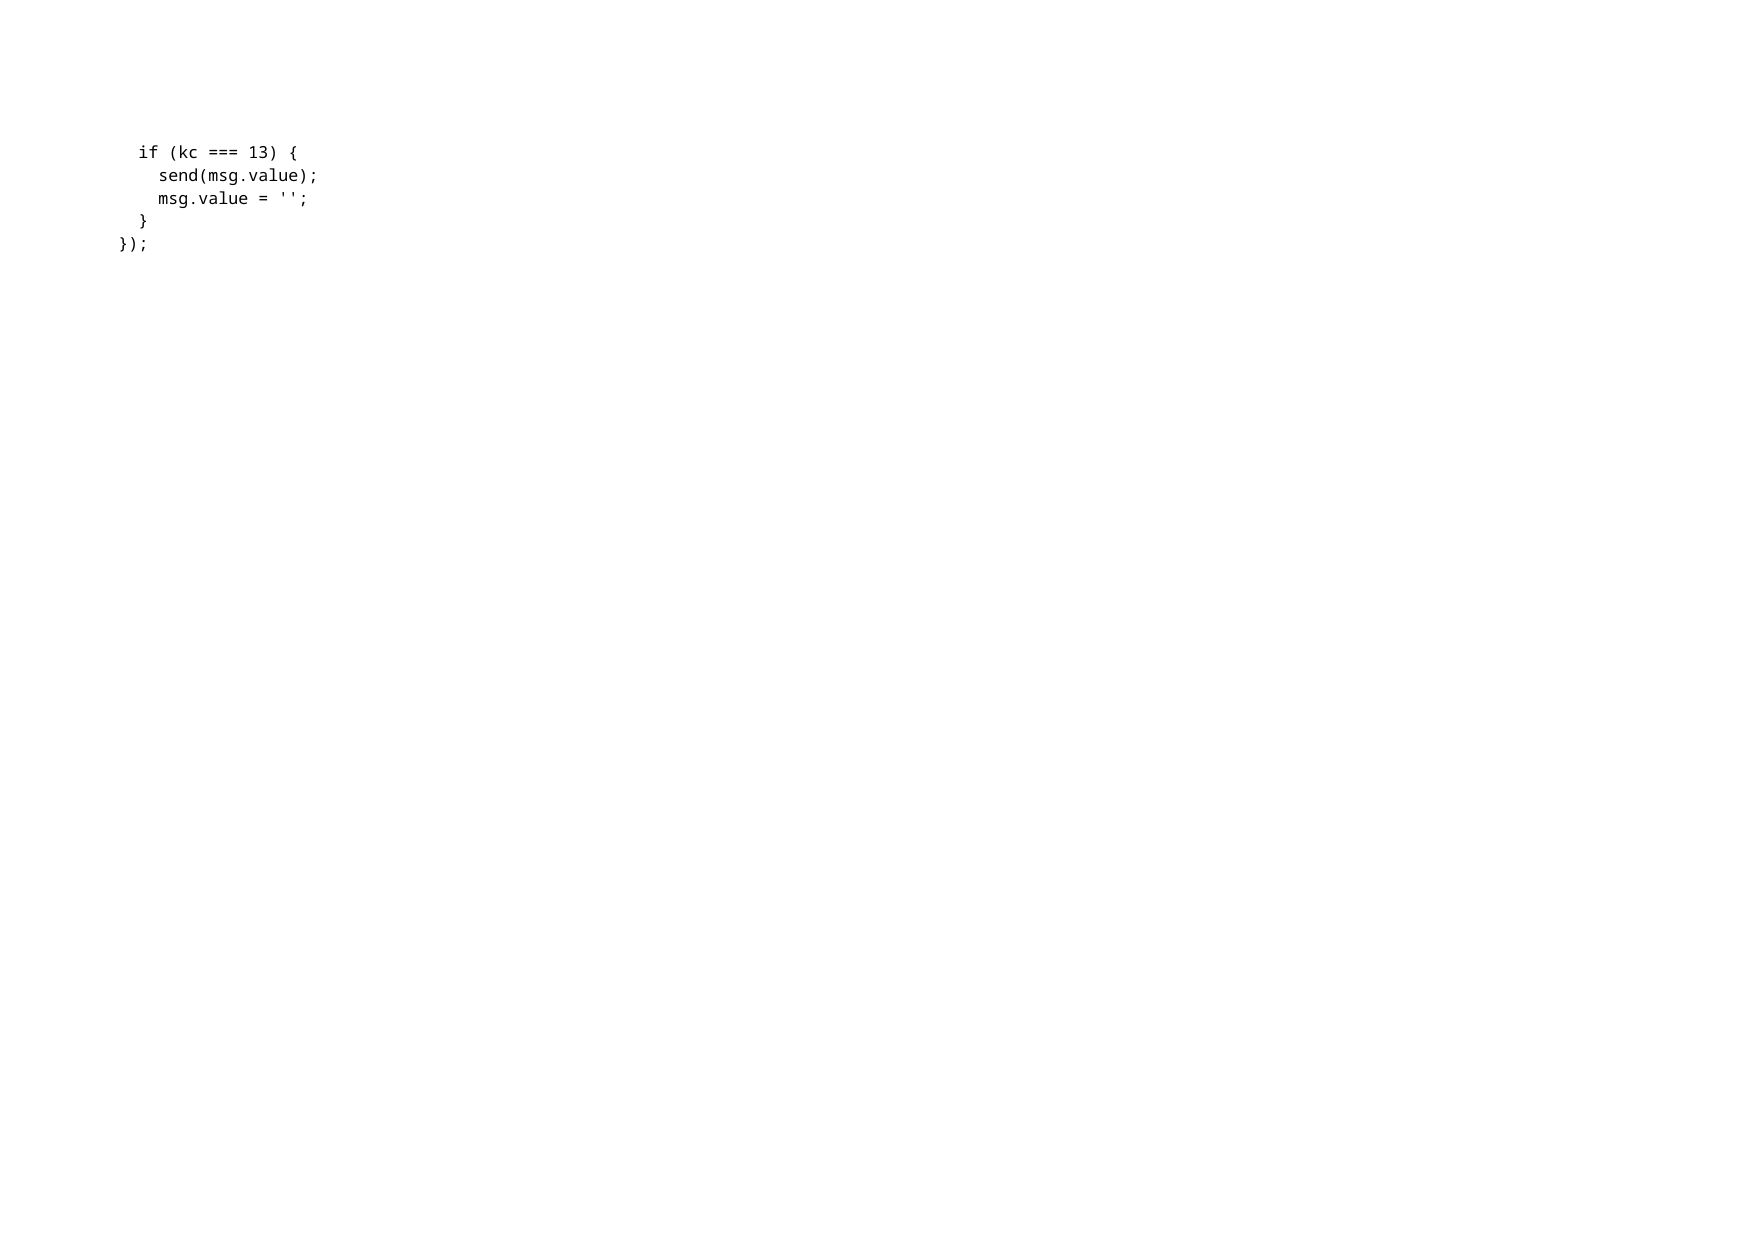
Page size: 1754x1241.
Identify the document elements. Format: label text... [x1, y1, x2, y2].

text } [118, 209, 624, 232]
text }); [118, 232, 624, 254]
text msg.value = ''; [118, 186, 624, 209]
text send(msg.value); [118, 163, 624, 186]
text if (kc === 13) { [118, 141, 624, 163]
